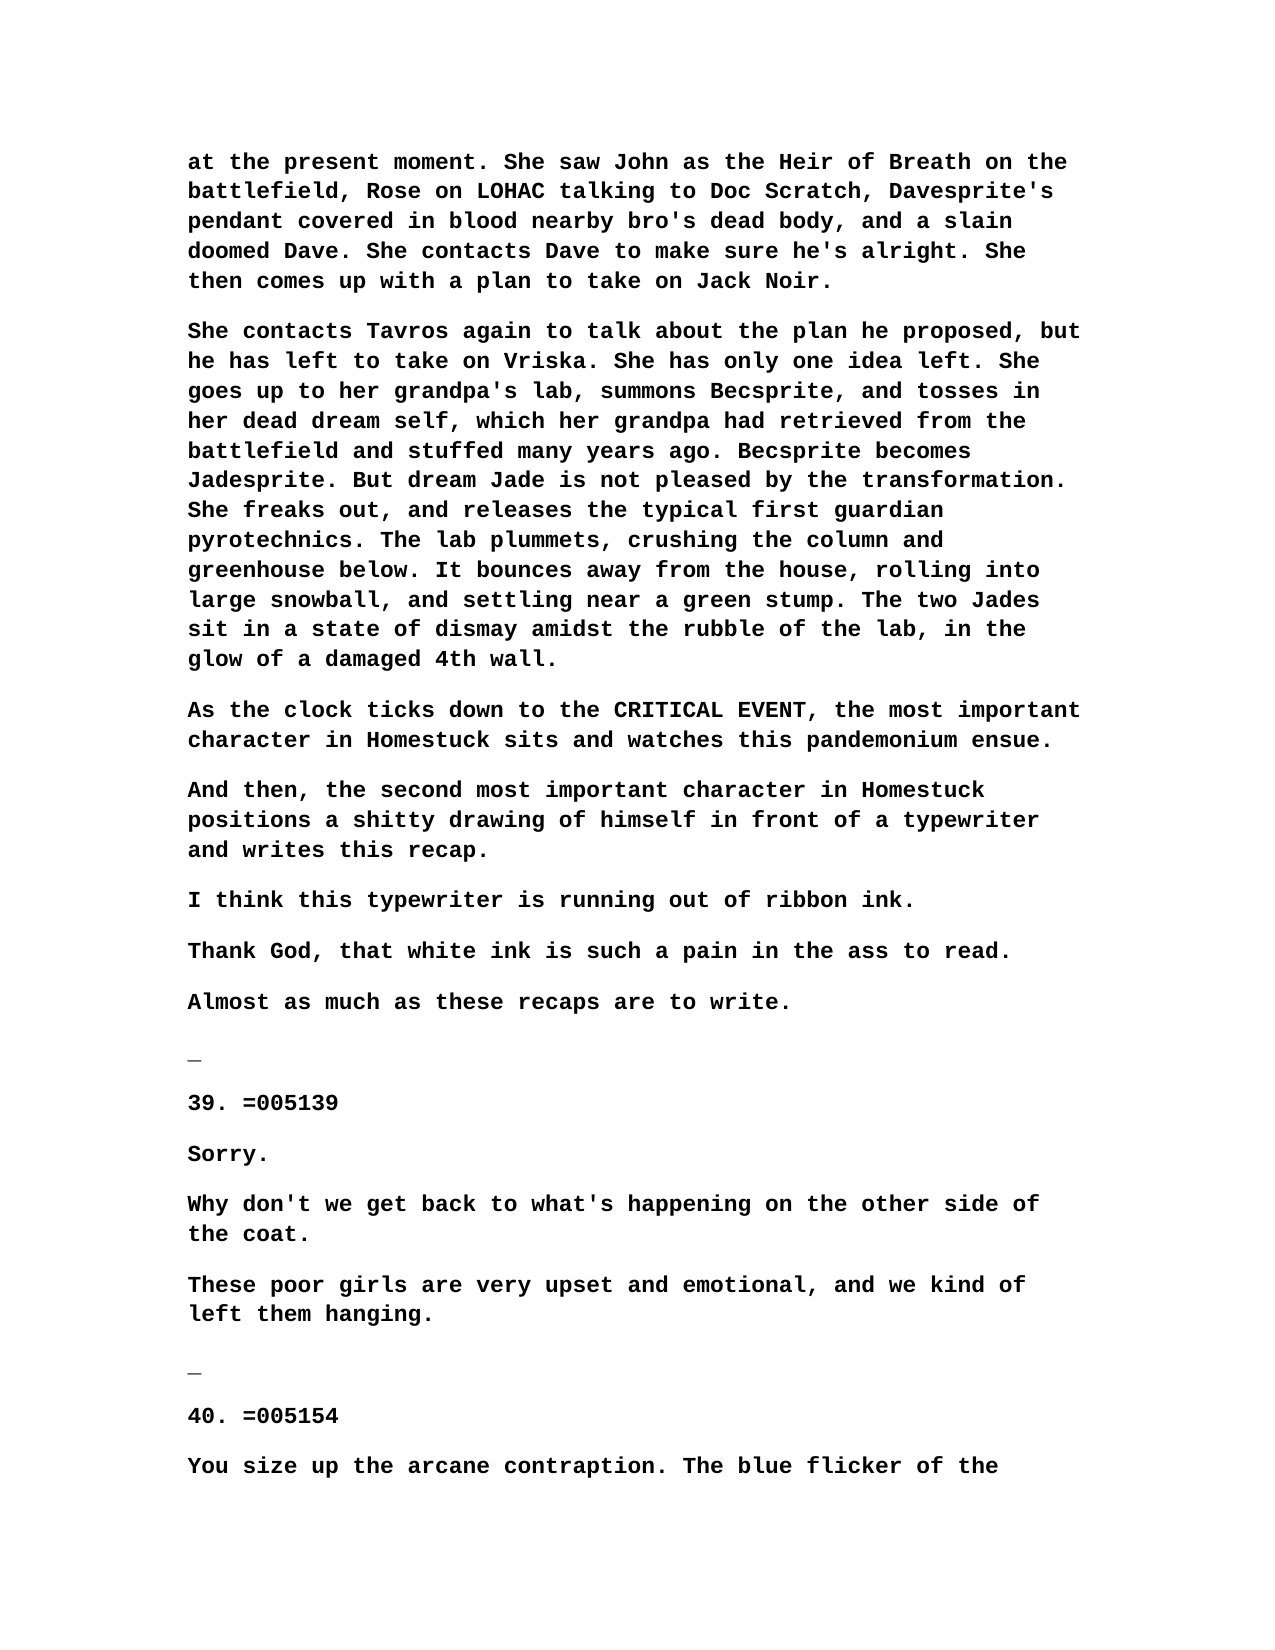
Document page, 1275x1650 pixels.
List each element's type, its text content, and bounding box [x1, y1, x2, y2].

text 40. =005154 [187, 1404, 1087, 1430]
text She contacts Tavros again to talk about the plan he proposed, but he has left to take on Vriska. She has only one idea left. She goes up to her grandpa's lab, summons Becsprite, and tosses in her dead dream self, which her grandpa had retrieved from the battlefield and stuffed many years ago. Becsprite becomes Jadesprite. But dream Jade is not pleased by the transformation. She freaks out, and releases the typical first guardian pyrotechnics. The lab plummets, crushing the column and greenhouse below. It bounces away from the house, rolling into large snowball, and settling near a green stump. The two Jades sit in a state of dismay amidst the rubble of the lab, in the glow of a damaged 4th wall. [187, 320, 1087, 673]
text at the present moment. She saw John as the Heir of Breath on the battlefield, Rose on LOHAC talking to Doc Scratch, Davesprite's pendant covered in blood nearby bro's dead body, and a slain doomed Dave. She contacts Dave to make sure he's alright. She then comes up with a plan to take on Jack Noir. [187, 150, 1087, 295]
text Almost as much as these recaps are to write. [187, 990, 1087, 1016]
text Why don't we get back to what's happening on the other side of the coat. [187, 1192, 1087, 1248]
text Sorry. [187, 1142, 1087, 1168]
text _ [187, 1041, 1087, 1067]
text _ [187, 1353, 1087, 1379]
text These poor girls are very upset and emotional, and we kind of left them hanging. [187, 1273, 1087, 1329]
text Thank God, that white ink is such a pain in the ass to read. [187, 939, 1087, 965]
text 39. =005139 [187, 1091, 1087, 1117]
text And then, the second most important character in Homestuck positions a shitty drawing of himself in front of a typewriter and writes this recap. [187, 778, 1087, 864]
text You size up the arcane contraption. The blue flicker of the [187, 1454, 1087, 1481]
text As the clock ticks down to the CRITICAL EVENT, the most important character in Homestuck sits and watches this pandemonium ensue. [187, 698, 1087, 754]
text I think this typewriter is running out of ribbon ink. [187, 889, 1087, 915]
